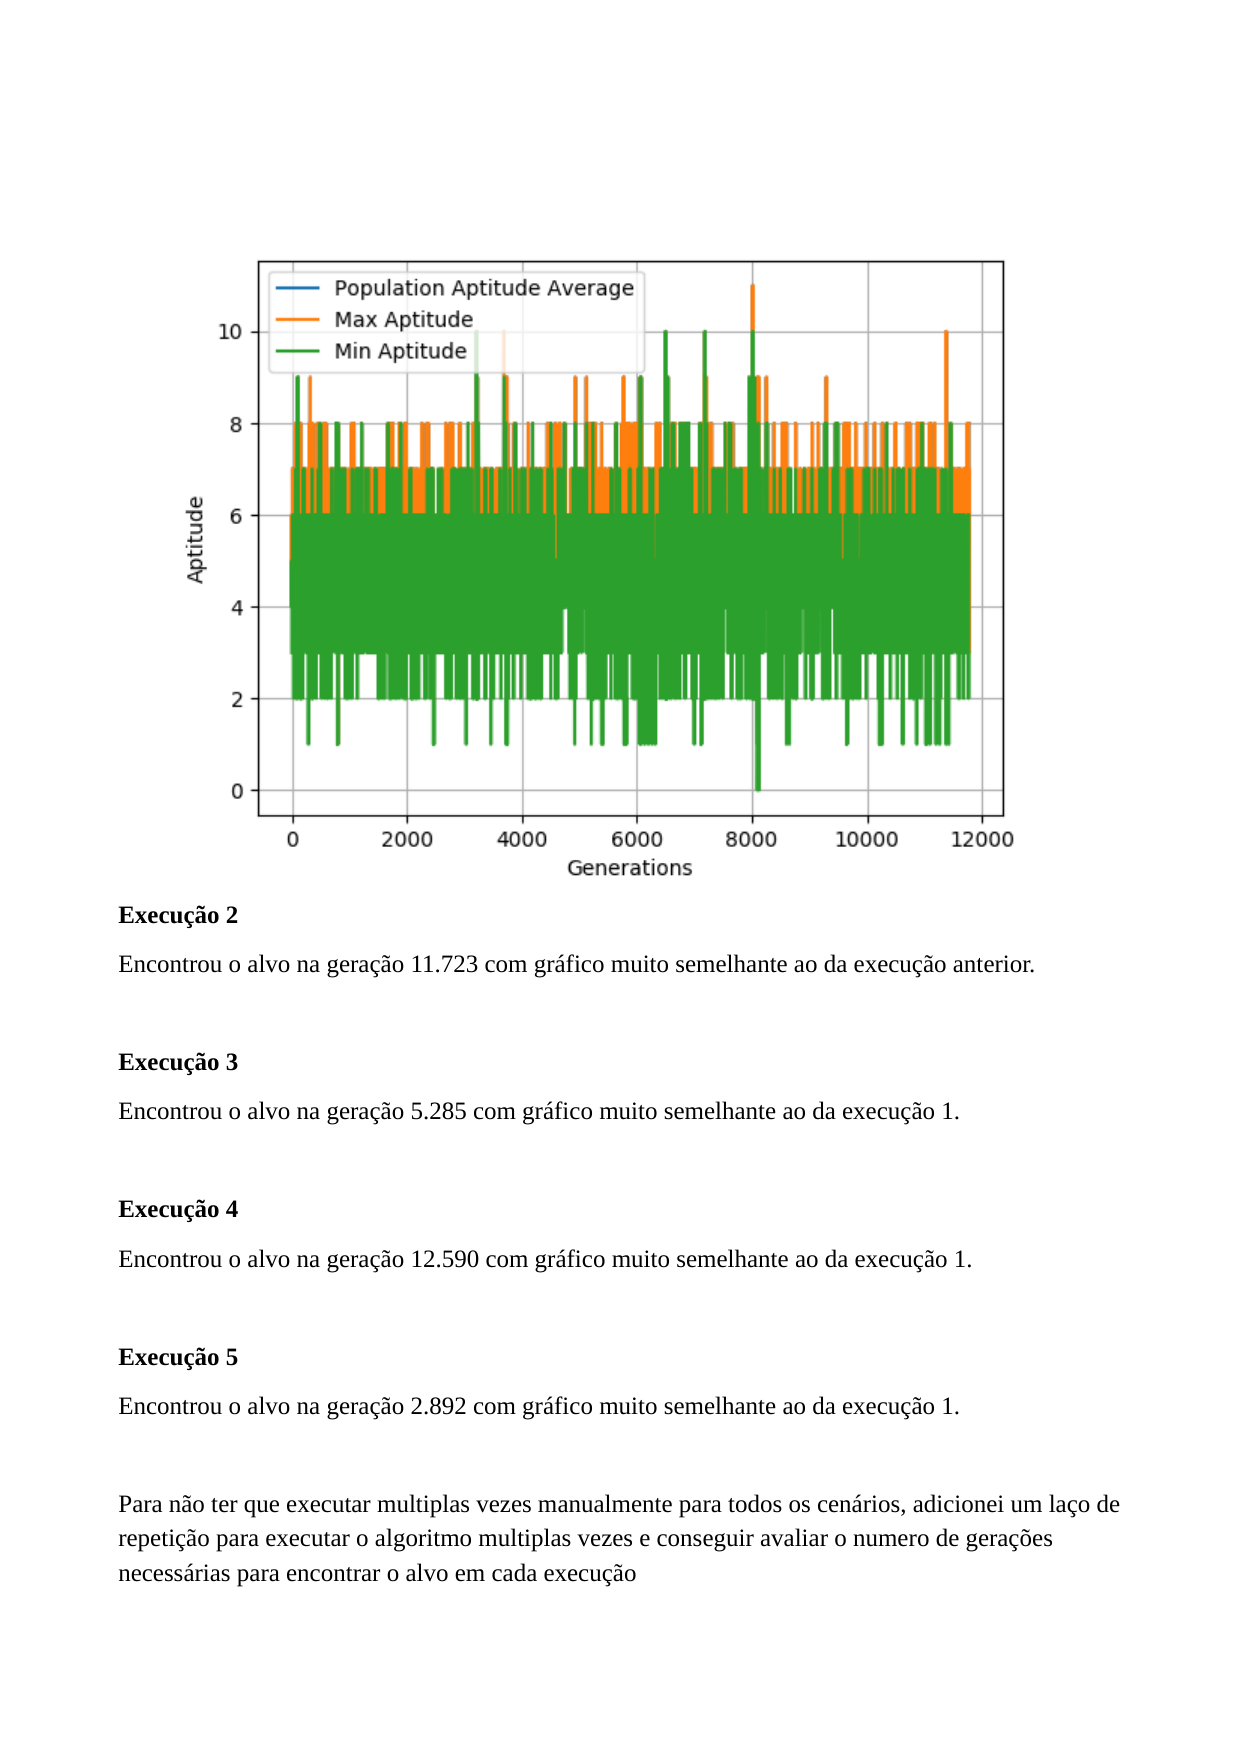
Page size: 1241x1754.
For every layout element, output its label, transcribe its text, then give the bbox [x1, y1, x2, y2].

text Execução 2 [118, 167, 1122, 929]
text Execução 5 [118, 1342, 1122, 1371]
text Execução 3 [118, 1047, 1122, 1076]
text Encontrou o alvo na geração 5.285 com gráfico muito semelhante ao da execução 1. [118, 1096, 1122, 1125]
picture [138, 174, 1099, 895]
text Execução 4 [118, 1194, 1122, 1223]
text Encontrou o alvo na geração 12.590 com gráfico muito semelhante ao da execução 1. [118, 1244, 1122, 1272]
text Encontrou o alvo na geração 2.892 com gráfico muito semelhante ao da execução 1. [118, 1391, 1122, 1419]
text Para não ter que executar multiplas vezes manualmente para todos os cenários, adicionei um laço de repetição para executar o algoritmo multiplas vezes e conseguir avaliar o numero de gerações necessárias para encontrar o alvo em cada execução [118, 1489, 1122, 1587]
text Encontrou o alvo na geração 11.723 com gráfico muito semelhante ao da execução anterior. [118, 949, 1122, 978]
